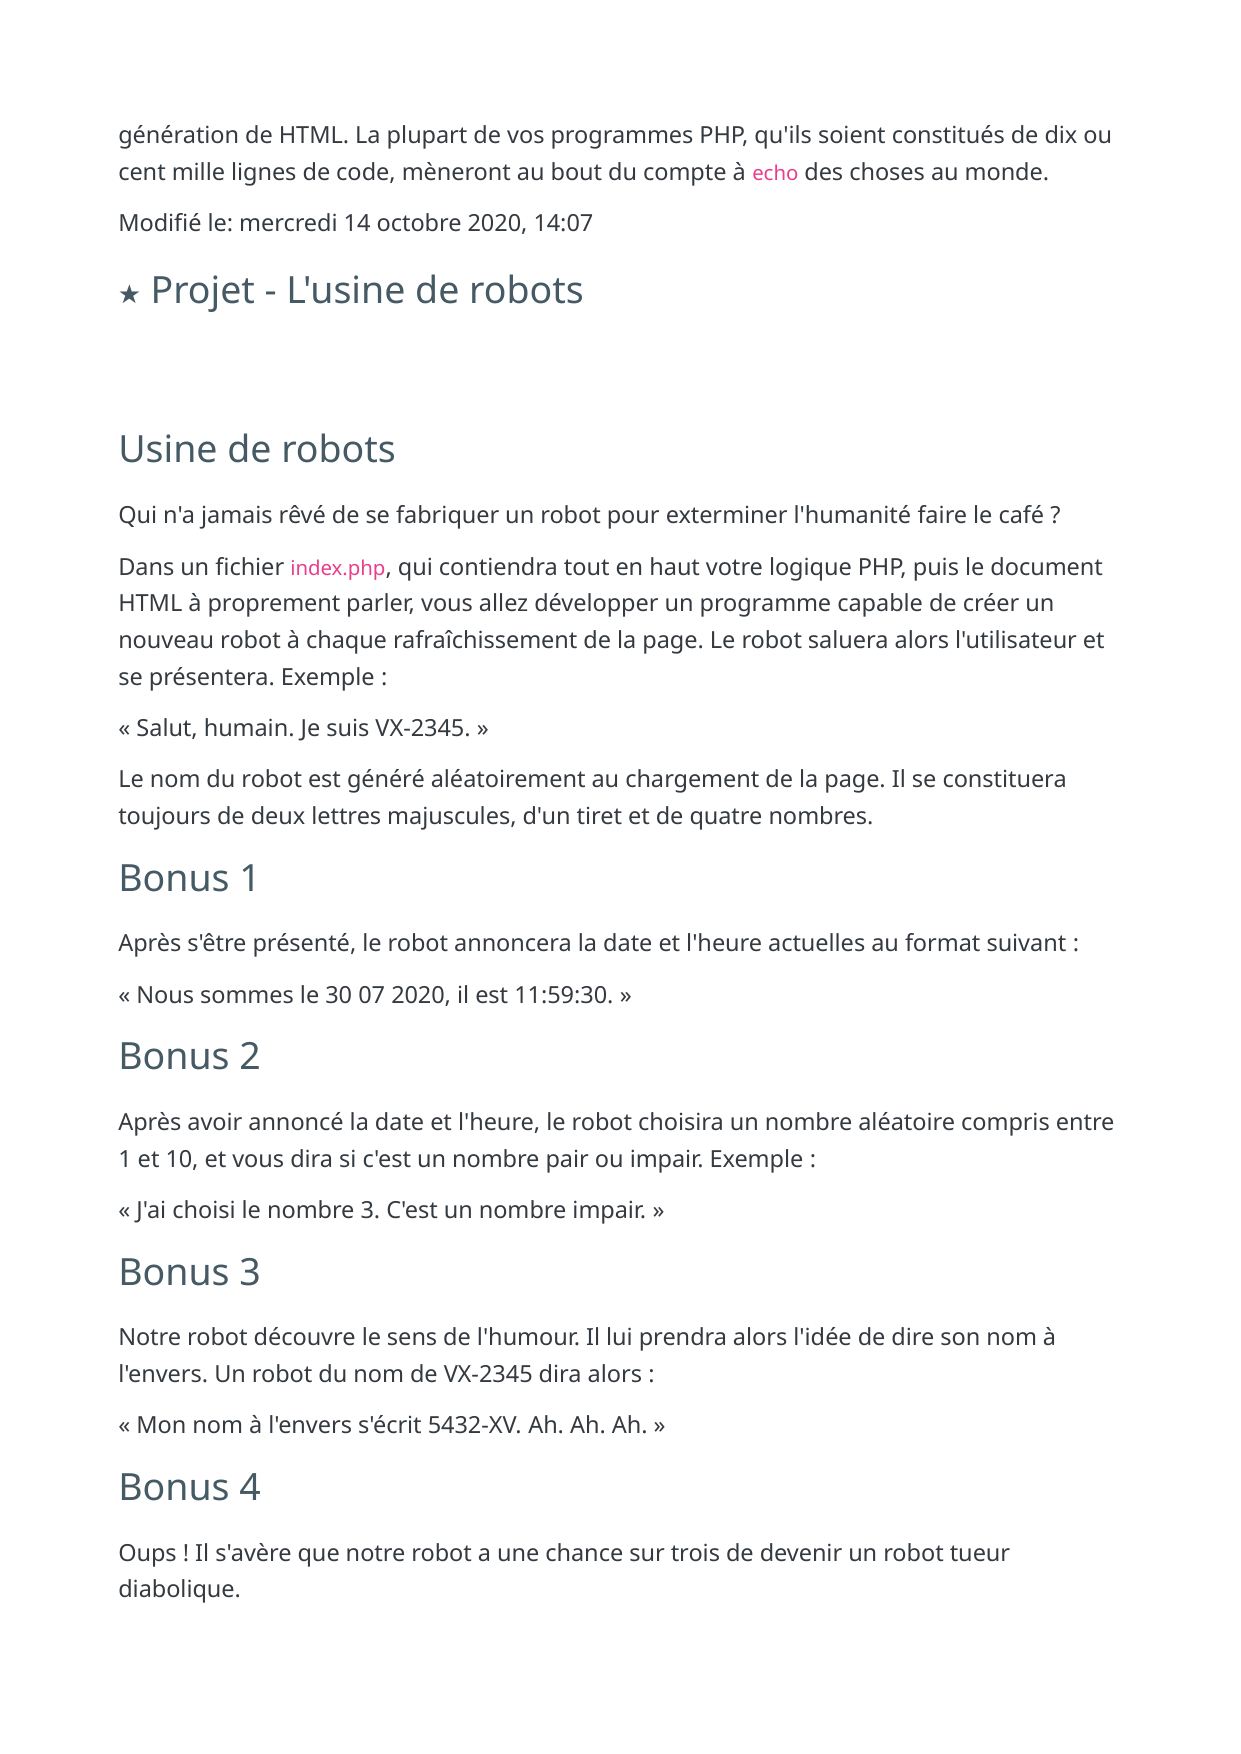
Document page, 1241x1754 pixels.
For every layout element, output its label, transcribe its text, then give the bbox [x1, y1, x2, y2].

text Après s'être présenté, le robot annoncera la date et l'heure actuelles au format suivant : [118, 927, 1122, 959]
text Dans un fichier index.php, qui contiendra tout en haut votre logique PHP, puis le document HTML à proprement parler, vous allez développer un programme capable de créer un nouveau robot à chaque rafraîchissement de la page. Le robot saluera alors l'utilisateur et se présentera. Exemple : [118, 550, 1122, 692]
text Notre robot découvre le sens de l'humour. Il lui prendra alors l'idée de dire son nom à l'envers. Un robot du nom de VX-2345 dira alors : [118, 1321, 1122, 1389]
text « J'ai choisi le nombre 3. C'est un nombre impair. » [118, 1193, 1122, 1225]
text Oups ! Il s'avère que notre robot a une chance sur trois de devenir un robot tueur diabolique. [118, 1536, 1122, 1605]
subtitle ★ Projet - L'usine de robots [118, 264, 1122, 315]
text génération de HTML. La plupart de vos programmes PHP, qu'ils soient constitués de dix ou cent mille lignes de code, mèneront au bout du compte à echo des choses au monde. [118, 118, 1122, 187]
text « Nous sommes le 30 07 2020, il est 11:59:30. » [118, 978, 1122, 1010]
text Après avoir annoncé la date et l'heure, le robot choisira un nombre aléatoire compris entre 1 et 10, et vous dira si c'est un nombre pair ou impair. Exemple : [118, 1105, 1122, 1174]
subtitle Bonus 3 [118, 1245, 1122, 1296]
text « Salut, humain. Je suis VX-2345. » [118, 711, 1122, 743]
subtitle Usine de robots [118, 423, 1122, 474]
subtitle Bonus 1 [118, 851, 1122, 902]
subtitle Bonus 4 [118, 1460, 1122, 1511]
text Le nom du robot est généré aléatoirement au chargement de la page. Il se constituera toujours de deux lettres majuscules, d'un tiret et de quatre nombres. [118, 763, 1122, 832]
subtitle Bonus 2 [118, 1029, 1122, 1081]
text Modifié le: mercredi 14 octobre 2020, 14:07 [118, 206, 1122, 238]
text Qui n'a jamais rêvé de se fabriquer un robot pour exterminer l'humanité faire le café ? [118, 498, 1122, 530]
text « Mon nom à l'envers s'écrit 5432-XV. Ah. Ah. Ah. » [118, 1409, 1122, 1441]
